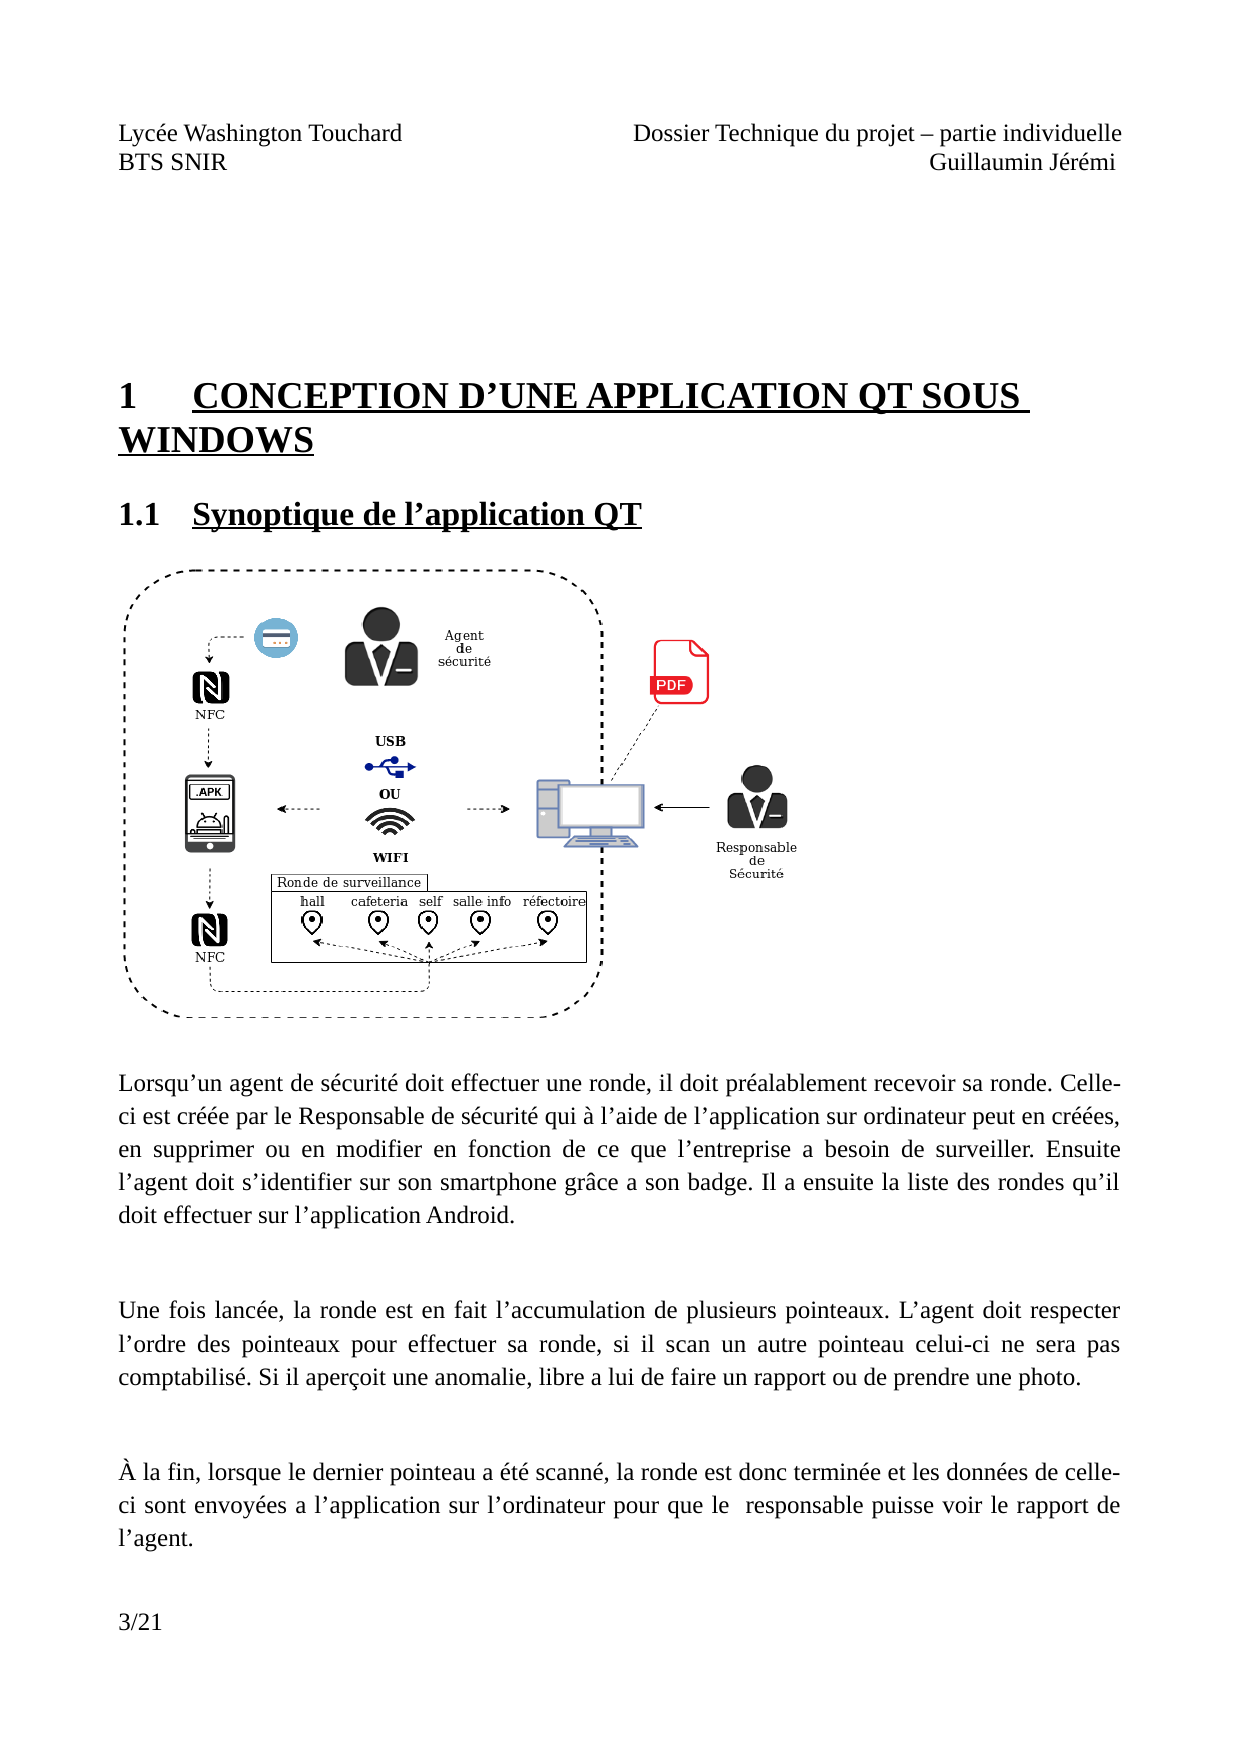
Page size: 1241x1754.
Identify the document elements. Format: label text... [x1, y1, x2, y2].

text Une fois lancée, la ronde est en fait l’accumulation de plusieurs pointeaux. L’agent doit respecter l’ordre des pointeaux pour effectuer sa ronde, si il scan un autre pointeau celui-ci ne sera pas comptabilisé. Si il aperçoit une anomalie, libre a lui de faire un rapport ou de prendre une photo. [118, 1296, 1122, 1390]
text À la fin, lorsque le dernier pointeau a été scanné, la ronde est donc terminée et les données de celle-ci sont envoyées a l’application sur l’ordinateur pour que le responsable puisse voir le rapport de l’agent. [118, 1457, 1122, 1552]
subtitle CONCEPTION D’UNE APPLICATION QT SOUS WINDOWS [118, 373, 1122, 460]
picture [123, 569, 803, 1018]
text Lorsqu’un agent de sécurité doit effectuer une ronde, il doit préalablement recevoir sa ronde. Celle-ci est créée par le Responsable de sécurité qui à l’aide de l’application sur ordinateur peut en créées, en supprimer ou en modifier en fonction de ce que l’entreprise a besoin de surveiller. Ensuite l’agent doit s’identifier sur son smartphone grâce a son badge. Il a ensuite la liste des rondes qu’il doit effectuer sur l’application Android. [118, 1068, 1122, 1229]
subtitle Synoptique de l’application QT [118, 493, 1122, 532]
